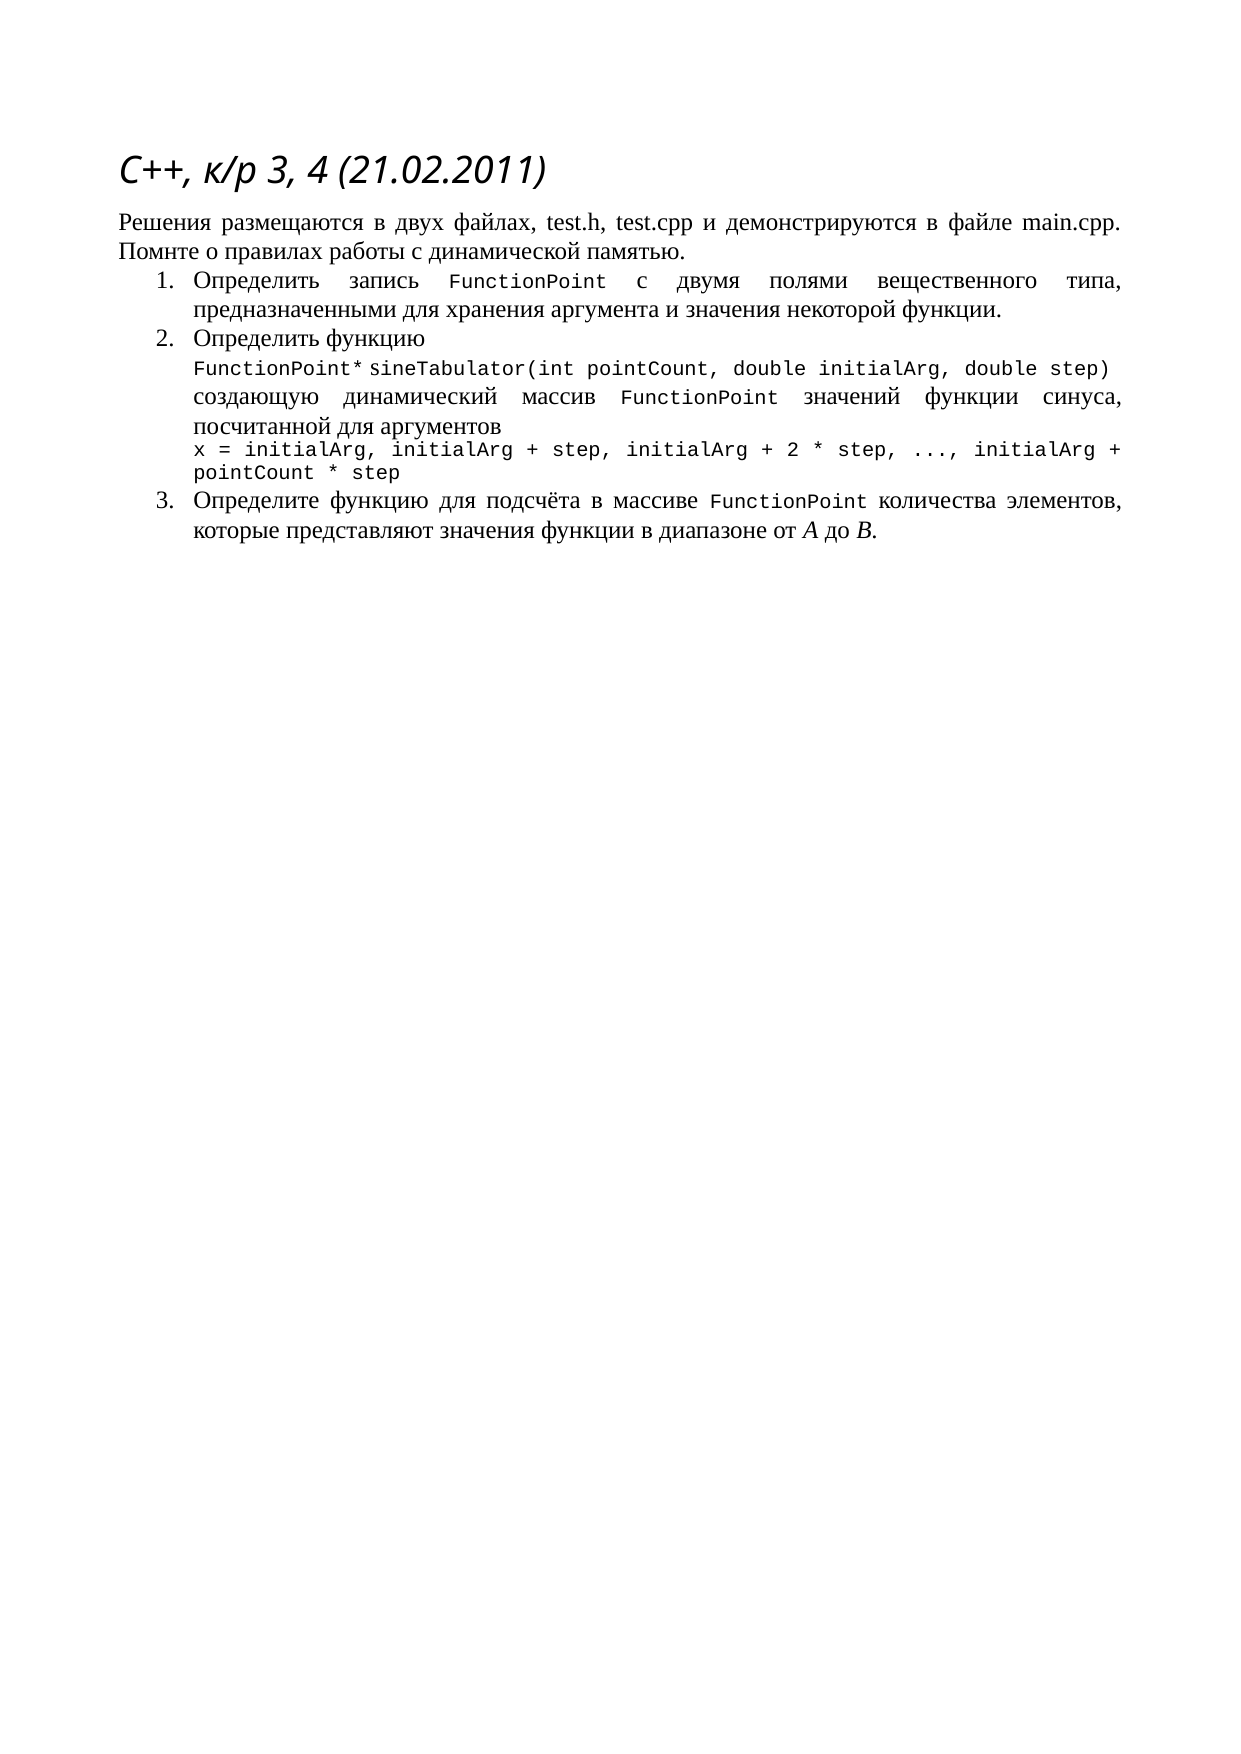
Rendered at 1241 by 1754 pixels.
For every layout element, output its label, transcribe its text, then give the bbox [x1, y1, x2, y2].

subtitle С++, к/р 3, 4 (21.02.2011) [118, 143, 1122, 195]
text Решения размещаются в двух файлах, test.h, test.cpp и демонстрируются в файле main.cpp. Помнте о правилах работы с динамической памятью. [118, 207, 1122, 265]
list создающую динамический массив FunctionPoint значений функции синуса, посчитанной для аргументов [156, 381, 1122, 439]
list FunctionPoint* sineTabulator(int pointCount, double initialArg, double step) [156, 352, 1122, 381]
list Определить функцию [156, 323, 1122, 352]
list Определить запись FunctionPoint с двумя полями вещественного типа, предназначенными для хранения аргумента и значения некоторой функции. [156, 265, 1122, 323]
list x = initialArg, initialArg + step, initialArg + 2 * step, ..., initialArg + pointCount * step [156, 439, 1122, 486]
list Определите функцию для подсчёта в массиве FunctionPoint количества элементов, которые представляют значения функции в диапазоне от A до B. [156, 486, 1122, 544]
